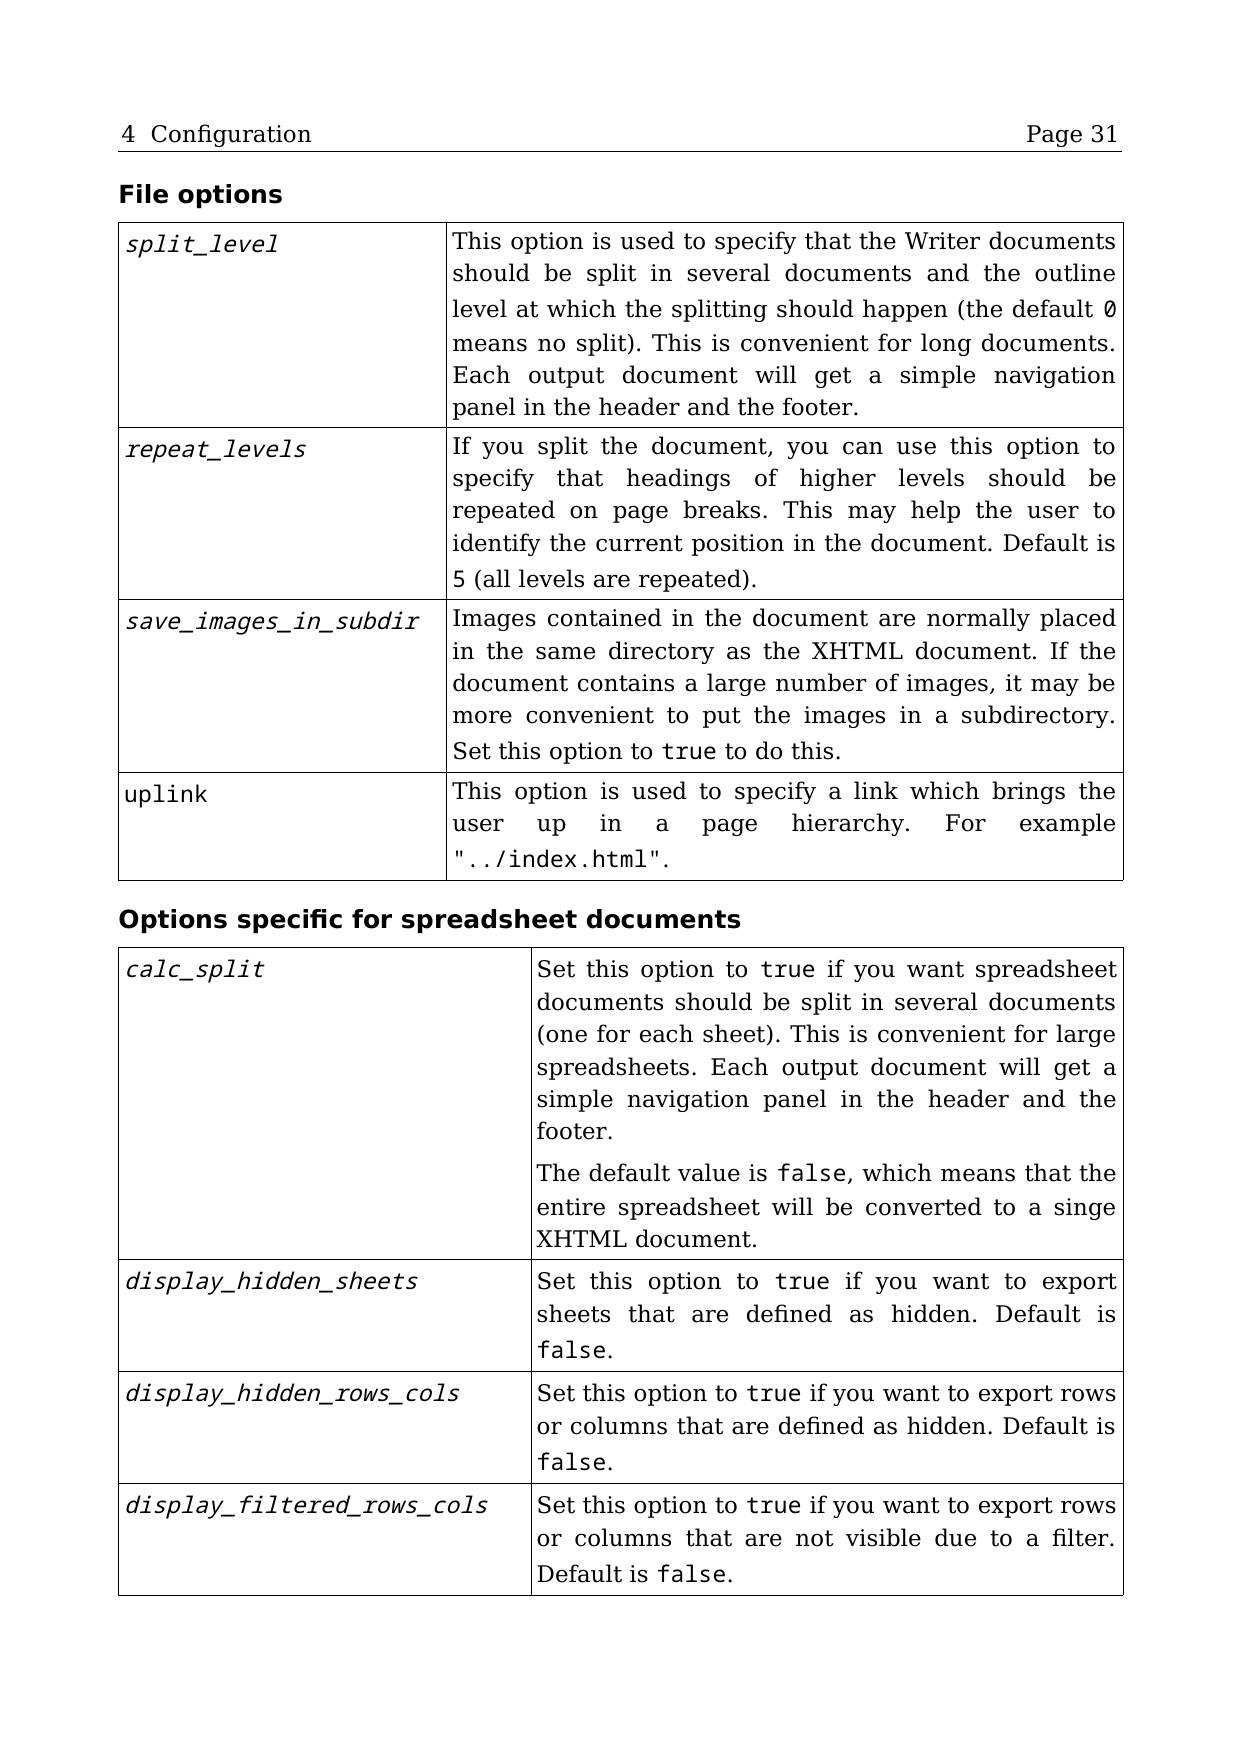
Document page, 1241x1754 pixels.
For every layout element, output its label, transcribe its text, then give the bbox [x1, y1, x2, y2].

table_header calc_split [119, 948, 531, 1259]
table_header This option is used to specify that the Writer documents should be split in several documents and the outline level at which the splitting should happen (the default 0 means no split). This is convenient for long documents. Each output document will get a simple navigation panel in the header and the footer. [447, 223, 1123, 427]
table_cell display_filtered_rows_cols [119, 1484, 531, 1595]
subtitle Options specific for spreadsheet documents [118, 905, 1122, 934]
subtitle File options [118, 181, 1122, 209]
table_cell display_hidden_sheets [119, 1260, 531, 1371]
table_cell Set this option to true if you want to export rows or columns that are not visible due to a filter. Default is false. [532, 1484, 1123, 1595]
table_header Set this option to true if you want spreadsheet documents should be split in several documents (one for each sheet). This is convenient for large spreadsheets. Each output document will get a simple navigation panel in the header and the footer. The default value is false, which means that the entire spreadsheet will be converted to a singe XHTML document. [532, 948, 1123, 1259]
table_cell repeat_levels [119, 428, 446, 599]
table_cell Set this option to true if you want to export sheets that are defined as hidden. Default is false. [532, 1260, 1123, 1371]
table_header split_level [119, 223, 446, 427]
table_cell Set this option to true if you want to export rows or columns that are defined as hidden. Default is false. [532, 1372, 1123, 1483]
table_cell Images contained in the document are normally placed in the same directory as the XHTML document. If the document contains a large number of images, it may be more convenient to put the images in a subdirectory. Set this option to true to do this. [447, 600, 1123, 772]
table_cell display_hidden_rows_cols [119, 1372, 531, 1483]
table_cell save_images_in_subdir [119, 600, 446, 772]
table_cell uplink [119, 773, 446, 880]
table_cell This option is used to specify a link which brings the user up in a page hierarchy. For example "../index.html". [447, 773, 1123, 880]
table_cell If you split the document, you can use this option to specify that headings of higher levels should be repeated on page breaks. This may help the user to identify the current position in the document. Default is 5 (all levels are repeated). [447, 428, 1123, 599]
